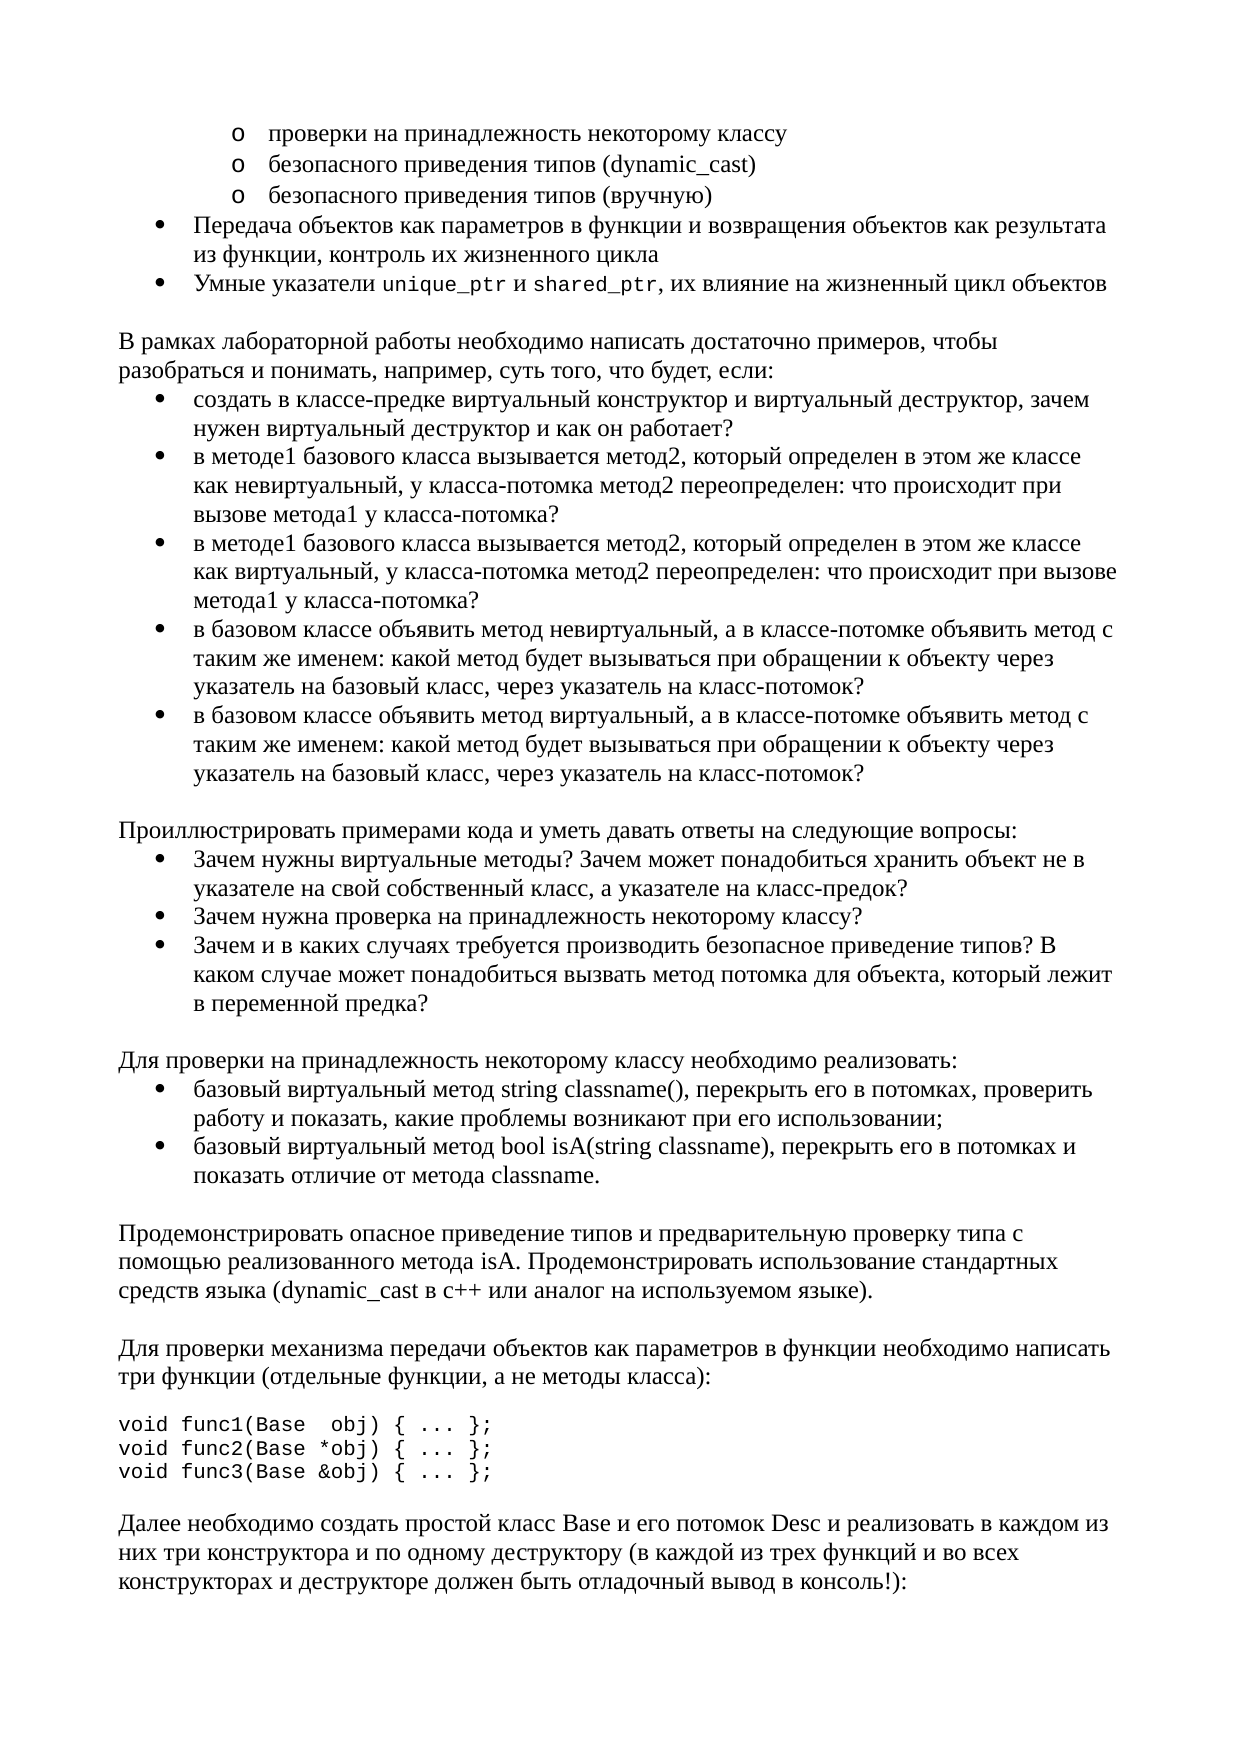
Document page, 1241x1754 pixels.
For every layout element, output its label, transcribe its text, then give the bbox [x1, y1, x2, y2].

text void func3(Base &obj) { ... }; [118, 1461, 1122, 1485]
list в базовом классе объявить метод невиртуальный, а в классе-потомке объявить метод с таким же именем: какой метод будет вызываться при обращении к объекту через указатель на базовый класс, через указатель на класс-потомок? [156, 614, 1122, 700]
text Продемонстрировать опасное приведение типов и предварительную проверку типа с помощью реализованного метода isA. Продемонстрировать использование стандартных средств языка (dynamic_cast в c++ или аналог на используемом языке). [118, 1218, 1122, 1304]
text Проиллюстрировать примерами кода и уметь давать ответы на следующие вопросы: [118, 815, 1122, 844]
text Для проверки на принадлежность некоторому классу необходимо реализовать: [118, 1045, 1122, 1074]
text В рамках лабораторной работы необходимо написать достаточно примеров, чтобы разобраться и понимать, например, суть того, что будет, если: [118, 326, 1122, 384]
list Умные указатели unique_ptr и shared_ptr, их влияние на жизненный цикл объектов [156, 268, 1122, 298]
text Для проверки механизма передачи объектов как параметров в функции необходимо написать три функции (отдельные функции, а не методы класса): [118, 1333, 1122, 1390]
list базовый виртуальный метод string classname(), перекрыть его в потомках, проверить работу и показать, какие проблемы возникают при его использовании; [156, 1074, 1122, 1131]
list проверки на принадлежность некоторому классу [231, 118, 1122, 149]
list в методе1 базового класса вызывается метод2, который определен в этом же классе как невиртуальный, у класса-потомка метод2 переопределен: что происходит при вызове метода1 у класса-потомка? [156, 441, 1122, 528]
text void func2(Base *obj) { ... }; [118, 1437, 1122, 1461]
list безопасного приведения типов (вручную) [231, 180, 1122, 211]
text Далее необходимо создать простой класс Base и его потомок Desc и реализовать в каждом из них три конструктора и по одному деструктору (в каждой из трех функций и во всех конструкторах и деструкторе должен быть отладочный вывод в консоль!): [118, 1508, 1122, 1595]
list базовый виртуальный метод bool isA(string classname), перекрыть его в потомках и показать отличие от метода classname. [156, 1131, 1122, 1189]
list Зачем и в каких случаях требуется производить безопасное приведение типов? В каком случае может понадобиться вызвать метод потомка для объекта, который лежит в переменной предка? [156, 930, 1122, 1016]
list Передача объектов как параметров в функции и возвращения объектов как результата из функции, контроль их жизненного цикла [156, 211, 1122, 268]
list Зачем нужны виртуальные методы? Зачем может понадобиться хранить объект не в указателе на свой собственный класс, а указателе на класс-предок? [156, 844, 1122, 901]
list Зачем нужна проверка на принадлежность некоторому классу? [156, 901, 1122, 930]
list в базовом классе объявить метод виртуальный, а в классе-потомке объявить метод с таким же именем: какой метод будет вызываться при обращении к объекту через указатель на базовый класс, через указатель на класс-потомок? [156, 700, 1122, 786]
list безопасного приведения типов (dynamic_cast) [231, 149, 1122, 180]
list создать в классе-предке виртуальный конструктор и виртуальный деструктор, зачем нужен виртуальный деструктор и как он работает? [156, 384, 1122, 441]
text void func1(Base obj) { ... }; [118, 1414, 1122, 1437]
list в методе1 базового класса вызывается метод2, который определен в этом же классе как виртуальный, у класса-потомка метод2 переопределен: что происходит при вызове метода1 у класса-потомка? [156, 528, 1122, 614]
